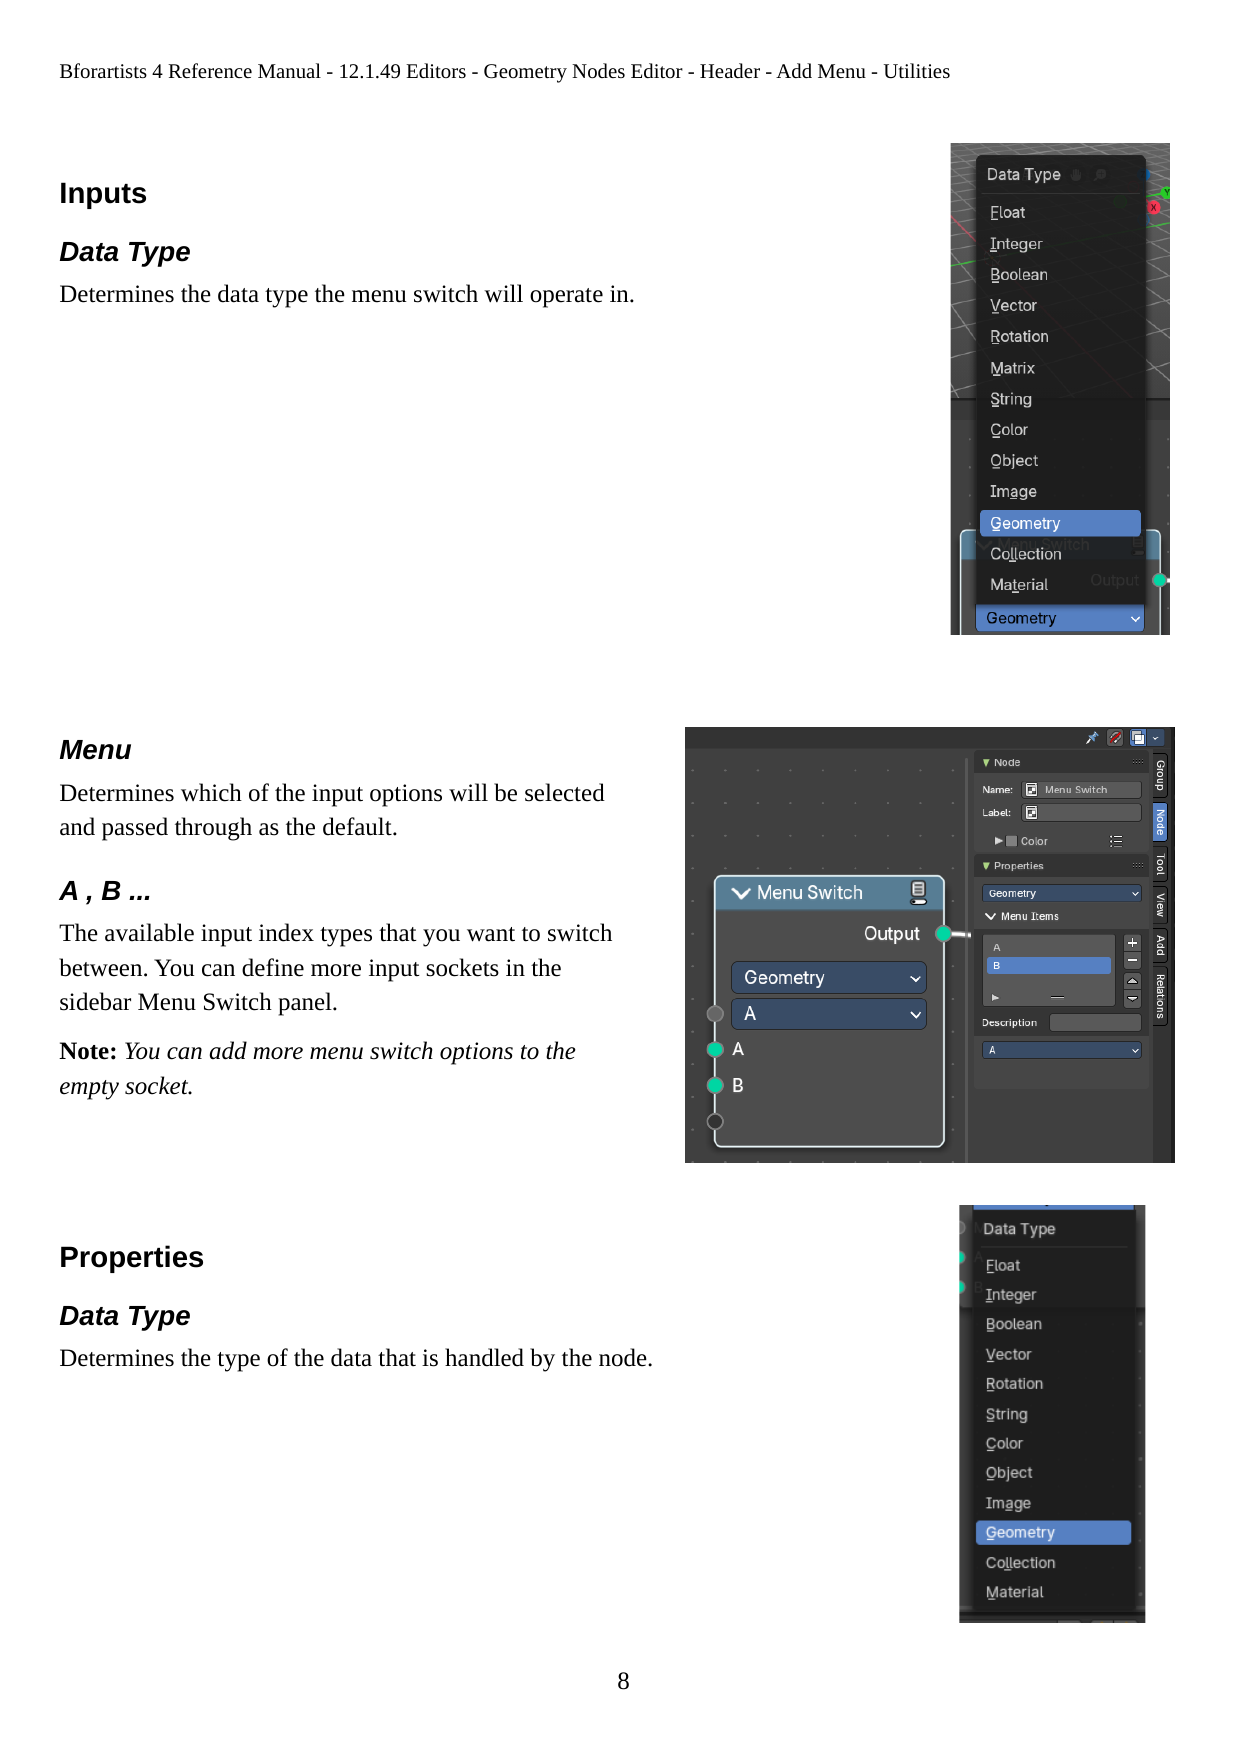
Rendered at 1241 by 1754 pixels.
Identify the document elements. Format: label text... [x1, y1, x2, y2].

subtitle Menu [59, 733, 685, 765]
text Note: You can add more menu switch options to the empty socket. [59, 1036, 685, 1099]
subtitle Inputs [59, 176, 950, 210]
text The available input index types that you want to switch between. You can define more input sockets in the sidebar Menu Switch panel. [59, 918, 685, 1016]
subtitle [1170, 176, 1181, 210]
text Determines the type of the data that is handled by the node. [59, 1343, 959, 1372]
text Determines the data type the menu switch will operate in. [59, 279, 950, 308]
subtitle [1175, 733, 1181, 765]
subtitle Data Type [59, 1299, 959, 1331]
picture [685, 727, 1175, 1163]
subtitle [1170, 235, 1181, 267]
text Determines which of the input options will be selected and passed through as the default. [59, 778, 685, 841]
subtitle [1175, 874, 1181, 906]
subtitle A , B ... [59, 874, 685, 906]
subtitle Properties [59, 1240, 959, 1274]
subtitle [1146, 1240, 1181, 1274]
picture [950, 143, 1170, 635]
picture [959, 1205, 1146, 1623]
subtitle Data Type [59, 235, 950, 267]
subtitle [1146, 1299, 1181, 1331]
